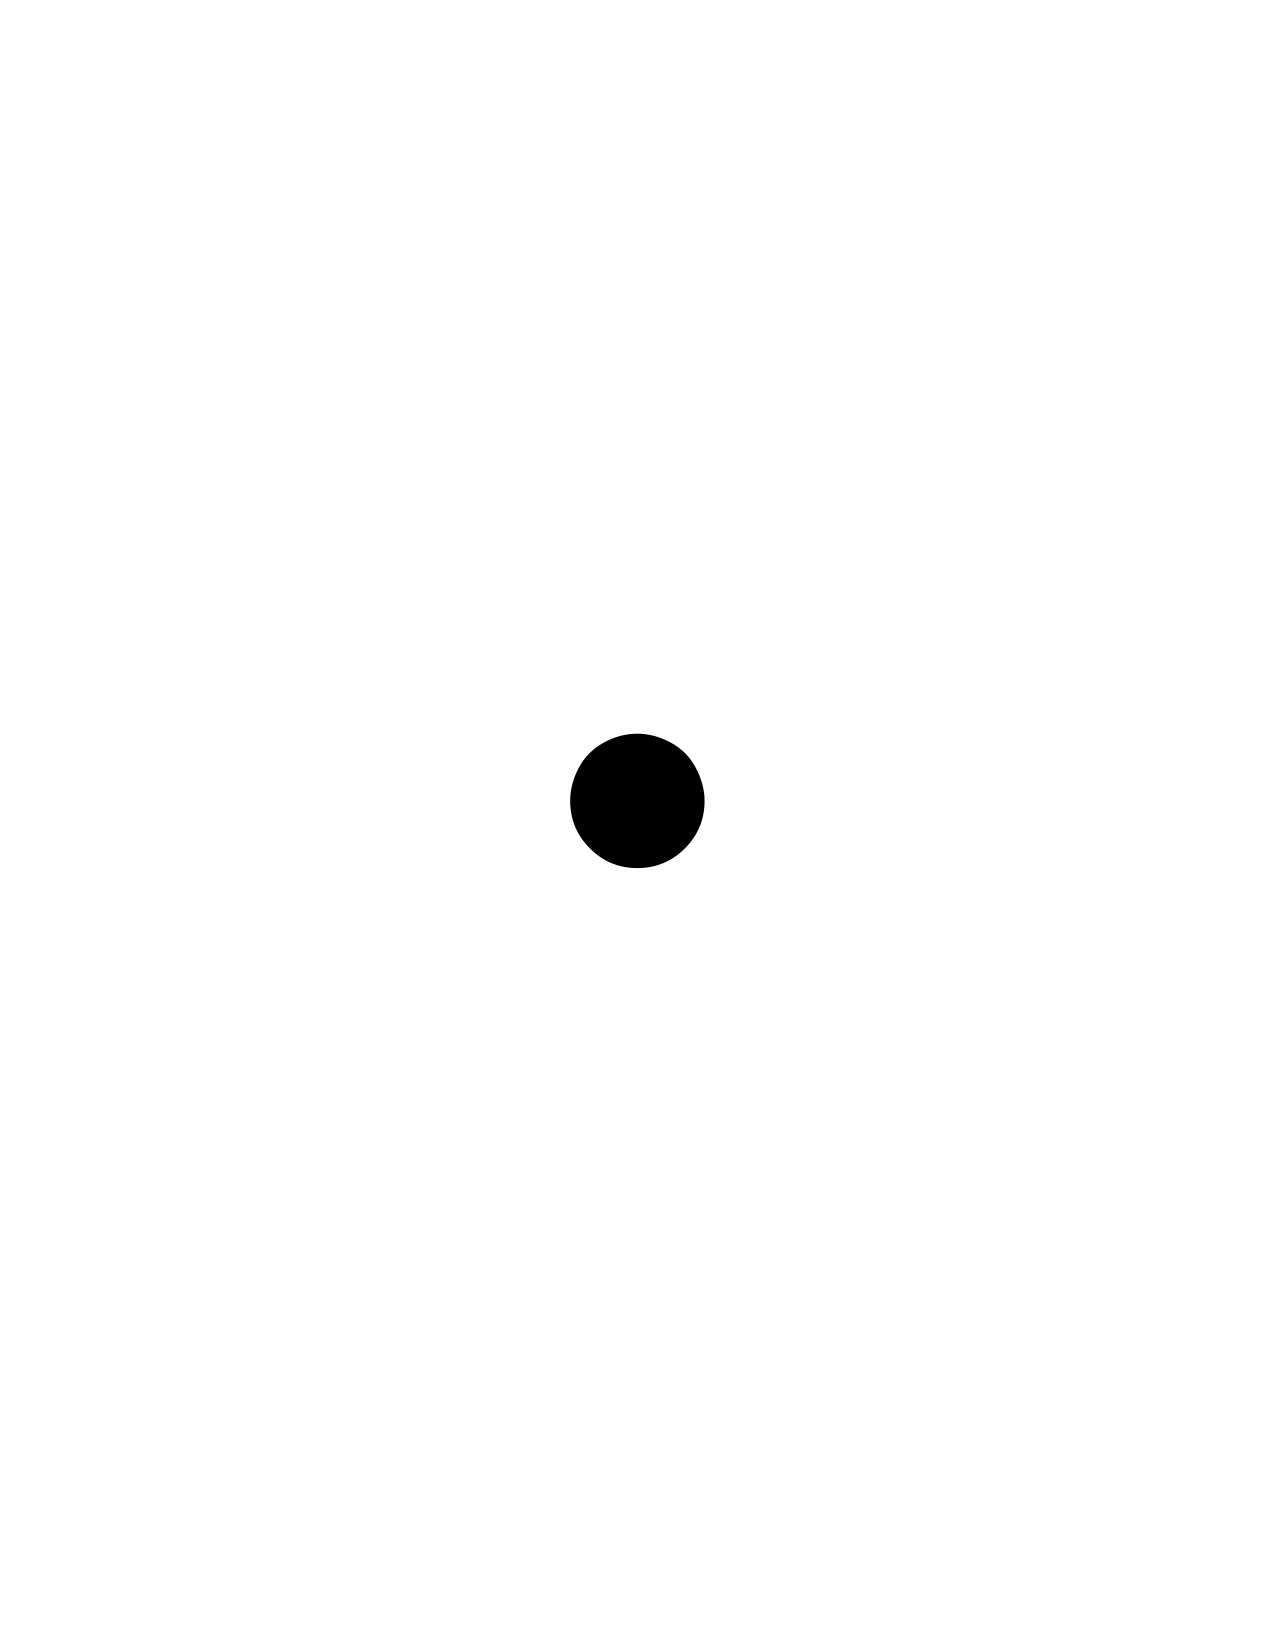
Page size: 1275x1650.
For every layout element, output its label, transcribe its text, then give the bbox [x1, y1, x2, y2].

text ● [118, 597, 1157, 957]
